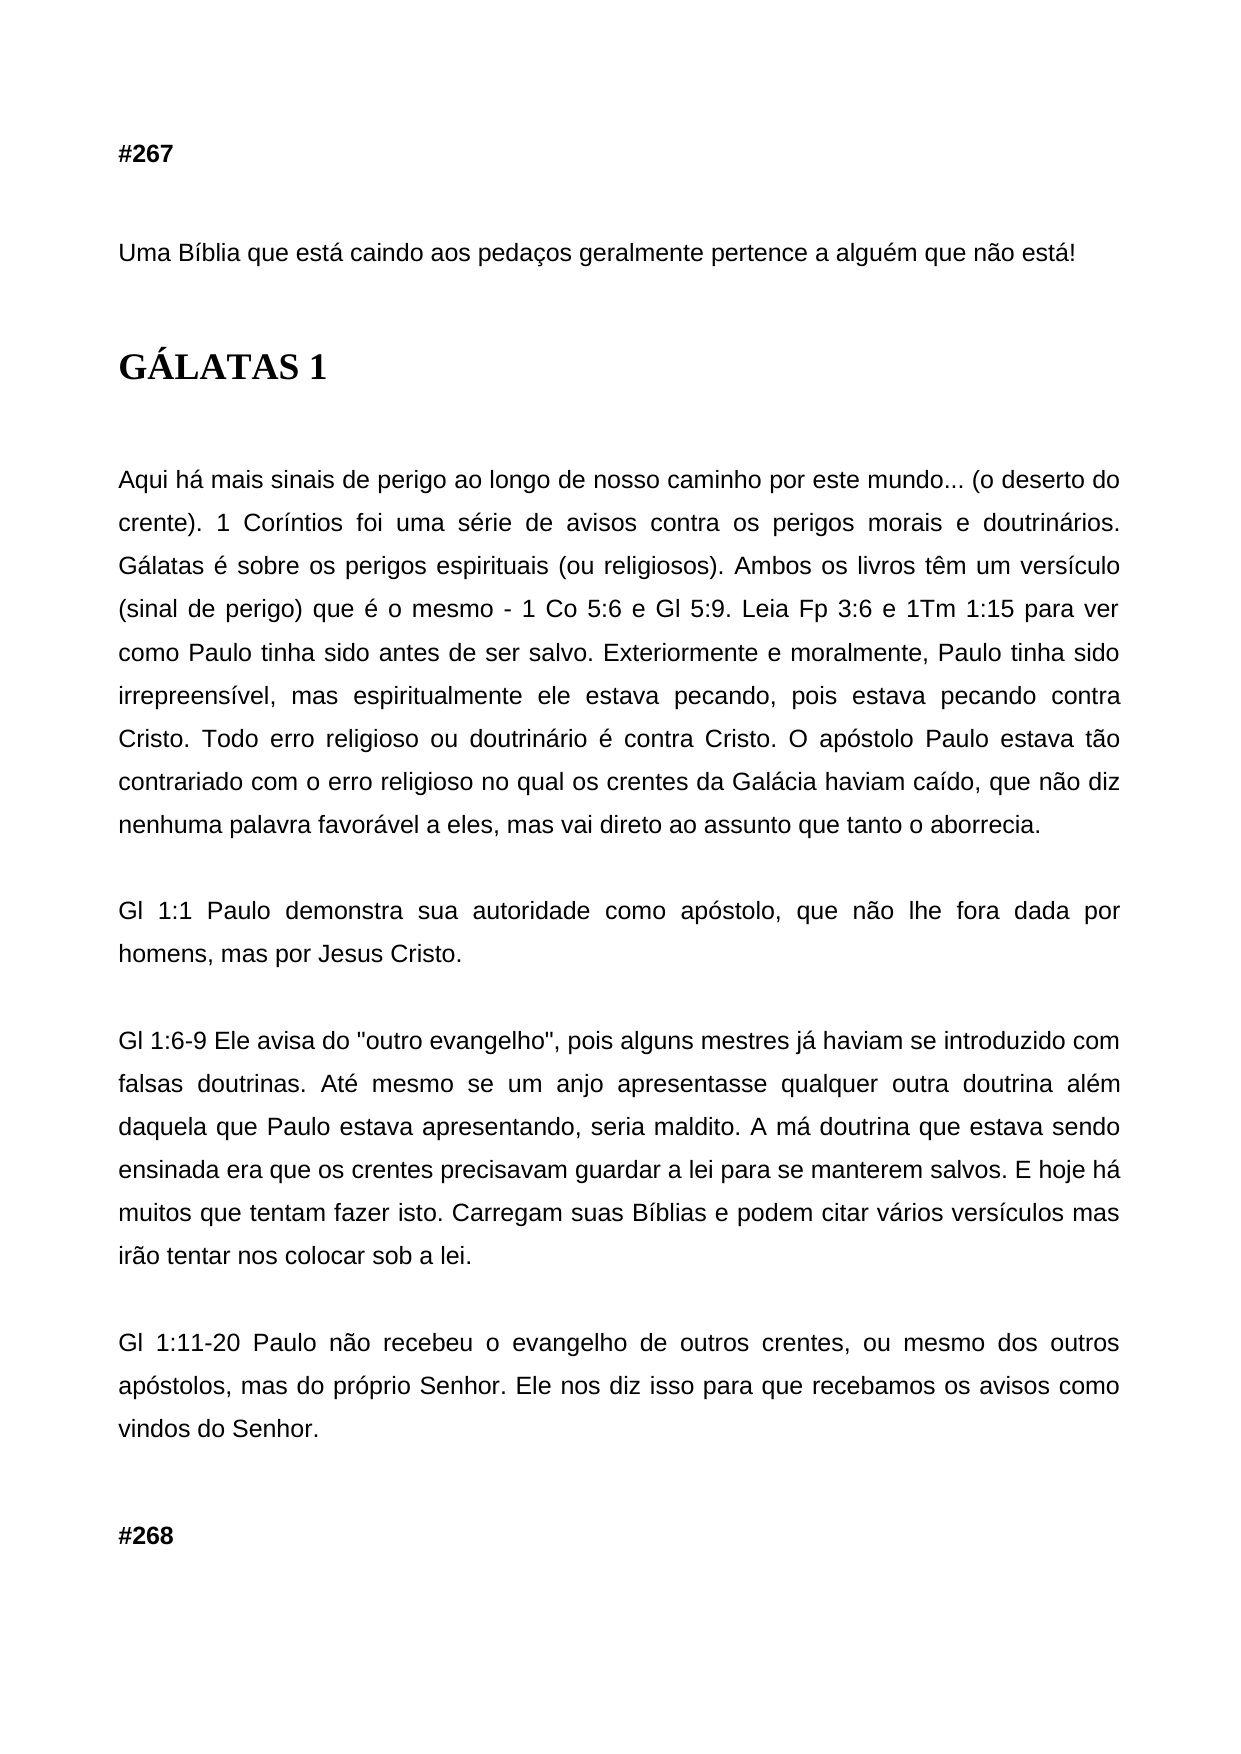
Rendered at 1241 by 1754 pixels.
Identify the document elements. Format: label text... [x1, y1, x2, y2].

text Gl 1:6-9 Ele avisa do "outro evangelho", pois alguns mestres já haviam se introduzido com falsas doutrinas. Até mesmo se um anjo apresentasse qualquer outra doutrina além daquela que Paulo estava apresentando, seria maldito. A má doutrina que estava sendo ensinada era que os crentes precisavam guardar a lei para se manterem salvos. E hoje há muitos que tentam fazer isto. Carregam suas Bíblias e podem citar vários versículos mas irão tentar nos colocar sob a lei. [118, 1026, 1122, 1270]
subtitle #268 [118, 1521, 1122, 1550]
text Uma Bíblia que está caindo aos pedaços geralmente pertence a alguém que não está! [118, 238, 1122, 266]
text Gl 1:11-20 Paulo não recebeu o evangelho de outros crentes, ou mesmo dos outros apóstolos, mas do próprio Senhor. Ele nos diz isso para que recebamos os avisos como vindos do Senhor. [118, 1328, 1122, 1443]
subtitle GÁLATAS 1 [118, 345, 1122, 388]
text Aqui há mais sinais de perigo ao longo de nosso caminho por este mundo... (o deserto do crente). 1 Coríntios foi uma série de avisos contra os perigos morais e doutrinários. Gálatas é sobre os perigos espirituais (ou religiosos). Ambos os livros têm um versículo (sinal de perigo) que é o mesmo - 1 Co 5:6 e Gl 5:9. Leia Fp 3:6 e 1Tm 1:15 para ver como Paulo tinha sido antes de ser salvo. Exteriormente e moralmente, Paulo tinha sido irrepreensível, mas espiritualmente ele estava pecando, pois estava pecando contra Cristo. Todo erro religioso ou doutrinário é contra Cristo. O apóstolo Paulo estava tão contrariado com o erro religioso no qual os crentes da Galácia haviam caído, que não diz nenhuma palavra favorável a eles, mas vai direto ao assunto que tanto o aborrecia. [118, 465, 1122, 839]
subtitle #267 [118, 139, 1122, 168]
text Gl 1:1 Paulo demonstra sua autoridade como apóstolo, que não lhe fora dada por homens, mas por Jesus Cristo. [118, 896, 1122, 968]
